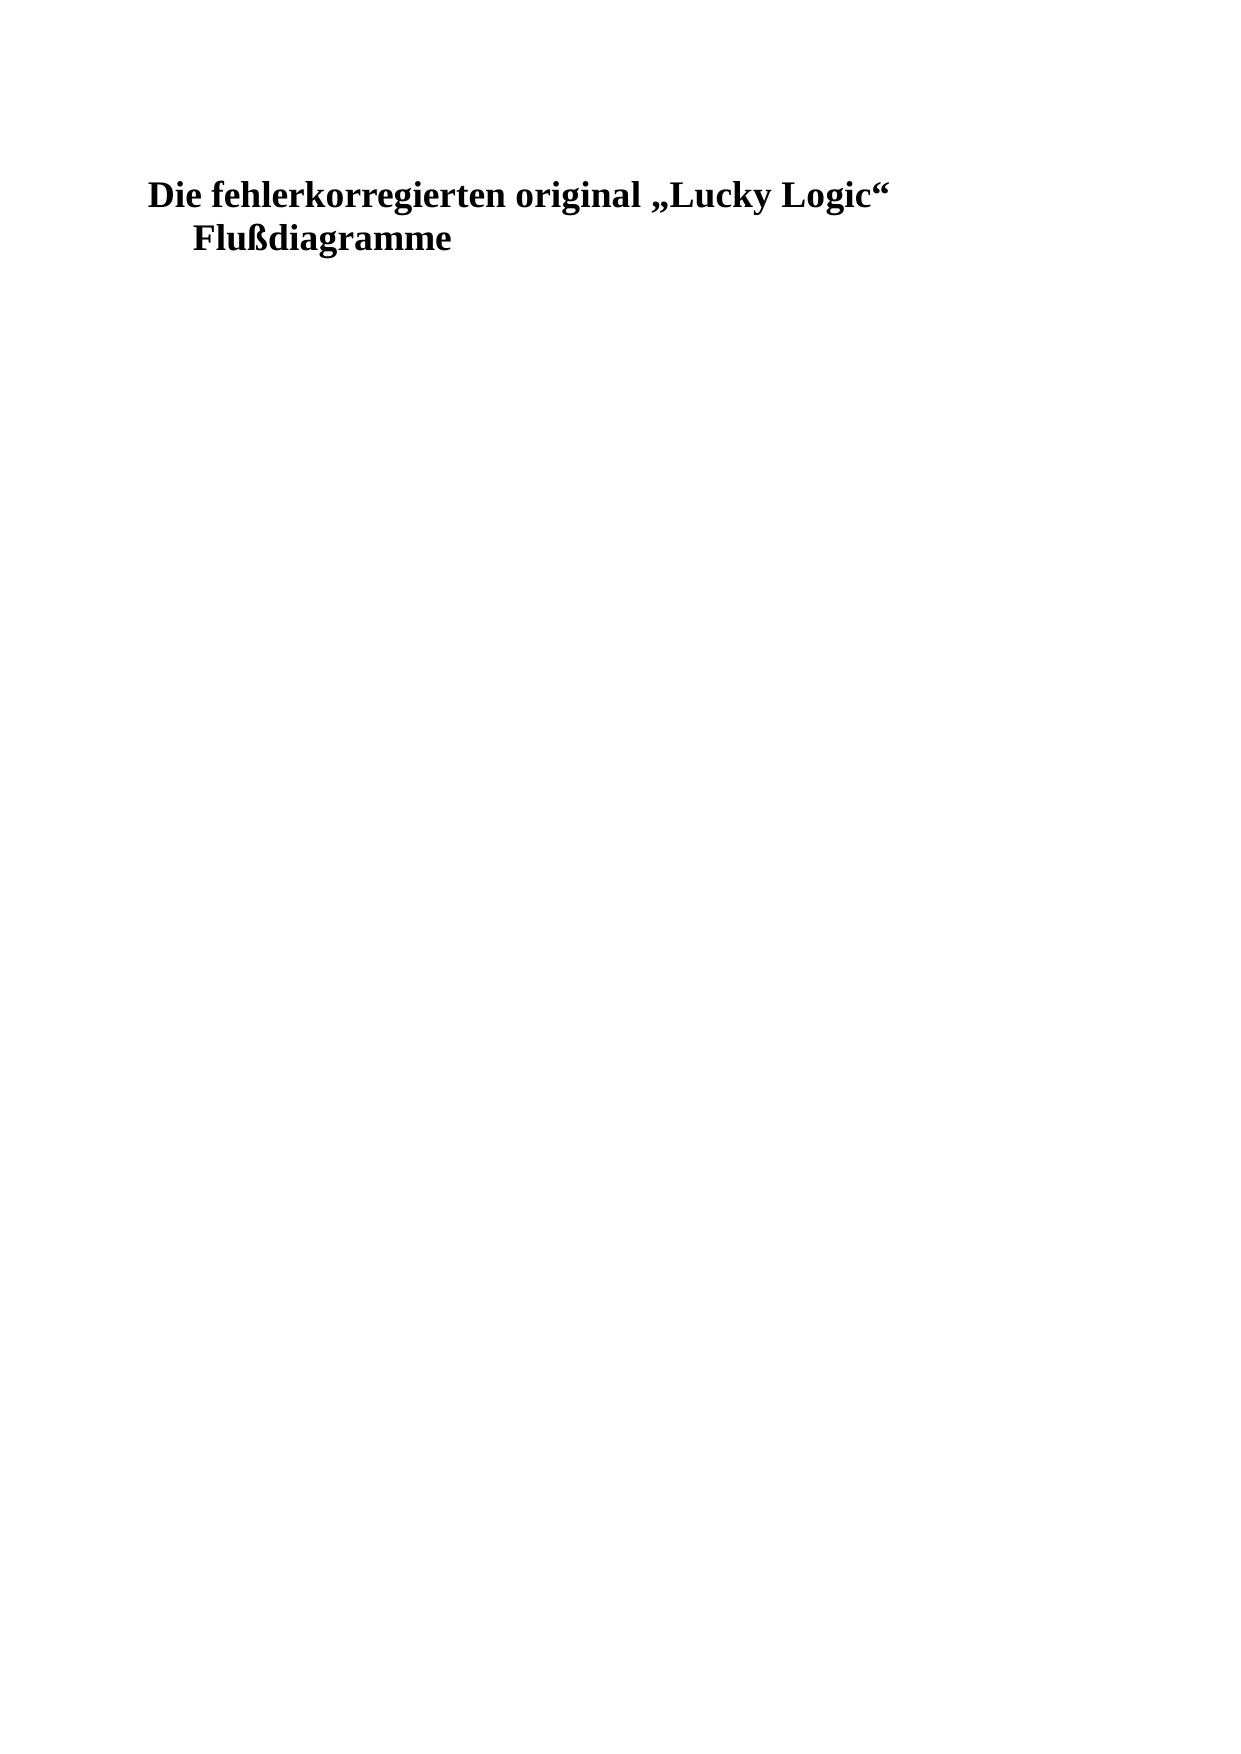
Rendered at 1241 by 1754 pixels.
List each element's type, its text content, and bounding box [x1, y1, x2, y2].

subtitle Die fehlerkorregierten original „Lucky Logic“ Flußdiagramme [148, 173, 1093, 258]
